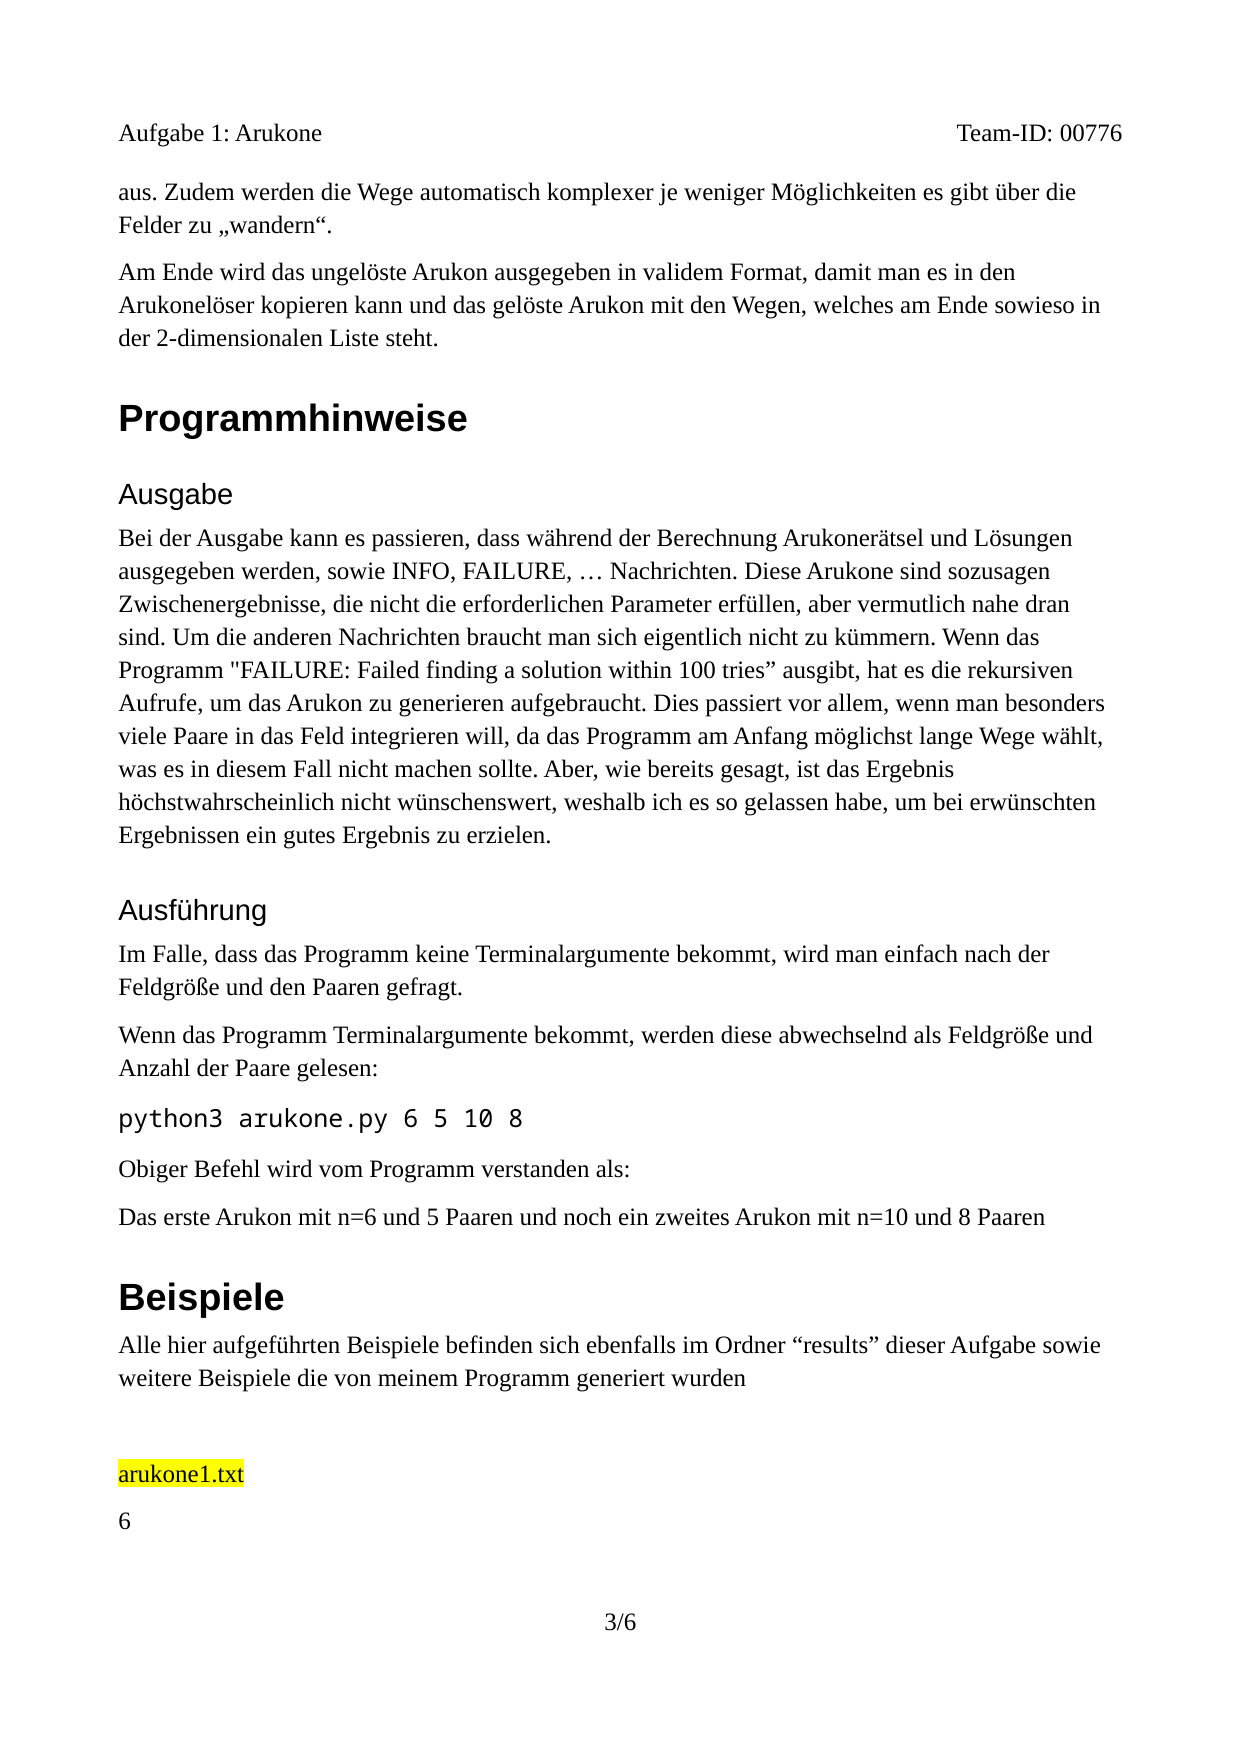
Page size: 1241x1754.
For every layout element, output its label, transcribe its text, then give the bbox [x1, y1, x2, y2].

text 6 [118, 1506, 1122, 1535]
text Obiger Befehl wird vom Programm verstanden als: [118, 1154, 1122, 1183]
subtitle Programmhinweise [118, 396, 1122, 440]
text arukone1.txt [118, 1459, 1122, 1487]
text Wenn das Programm Terminalargumente bekommt, werden diese abwechselnd als Feldgröße und Anzahl der Paare gelesen: [118, 1020, 1122, 1082]
text Im Falle, dass das Programm keine Terminalargumente bekommt, wird man einfach nach der Feldgröße und den Paaren gefragt. [118, 939, 1122, 1001]
text aus. Zudem werden die Wege automatisch komplexer je weniger Möglichkeiten es gibt über die Felder zu „wandern“. [118, 177, 1122, 239]
text Am Ende wird das ungelöste Arukon ausgegeben in validem Format, damit man es in den Arukonelöser kopieren kann und das gelöste Arukon mit den Wegen, welches am Ende sowieso in der 2-dimensionalen Liste steht. [118, 257, 1122, 352]
subtitle Ausgabe [118, 477, 1122, 511]
subtitle Beispiele [118, 1274, 1122, 1318]
text Alle hier aufgeführten Beispiele befinden sich ebenfalls im Ordner “results” dieser Aufgabe sowie weitere Beispiele die von meinem Programm generiert wurden [118, 1331, 1122, 1392]
subtitle Ausführung [118, 893, 1122, 927]
text python3 arukone.py 6 5 10 8 [118, 1100, 1122, 1134]
text Das erste Arukon mit n=6 und 5 Paaren und noch ein zweites Arukon mit n=10 und 8 Paaren [118, 1202, 1122, 1231]
text Bei der Ausgabe kann es passieren, dass während der Berechnung Arukonerätsel und Lösungen ausgegeben werden, sowie INFO, FAILURE, … Nachrichten. Diese Arukone sind sozusagen Zwischenergebnisse, die nicht die erforderlichen Parameter erfüllen, aber vermutlich nahe dran sind. Um die anderen Nachrichten braucht man sich eigentlich nicht zu kümmern. Wenn das Programm "FAILURE: Failed finding a solution within 100 tries” ausgibt, hat es die rekursiven Aufrufe, um das Arukon zu generieren aufgebraucht. Dies passiert vor allem, wenn man besonders viele Paare in das Feld integrieren will, da das Programm am Anfang möglichst lange Wege wählt, was es in diesem Fall nicht machen sollte. Aber, wie bereits gesagt, ist das Ergebnis höchstwahrscheinlich nicht wünschenswert, weshalb ich es so gelassen habe, um bei erwünschten Ergebnissen ein gutes Ergebnis zu erzielen. [118, 523, 1122, 849]
